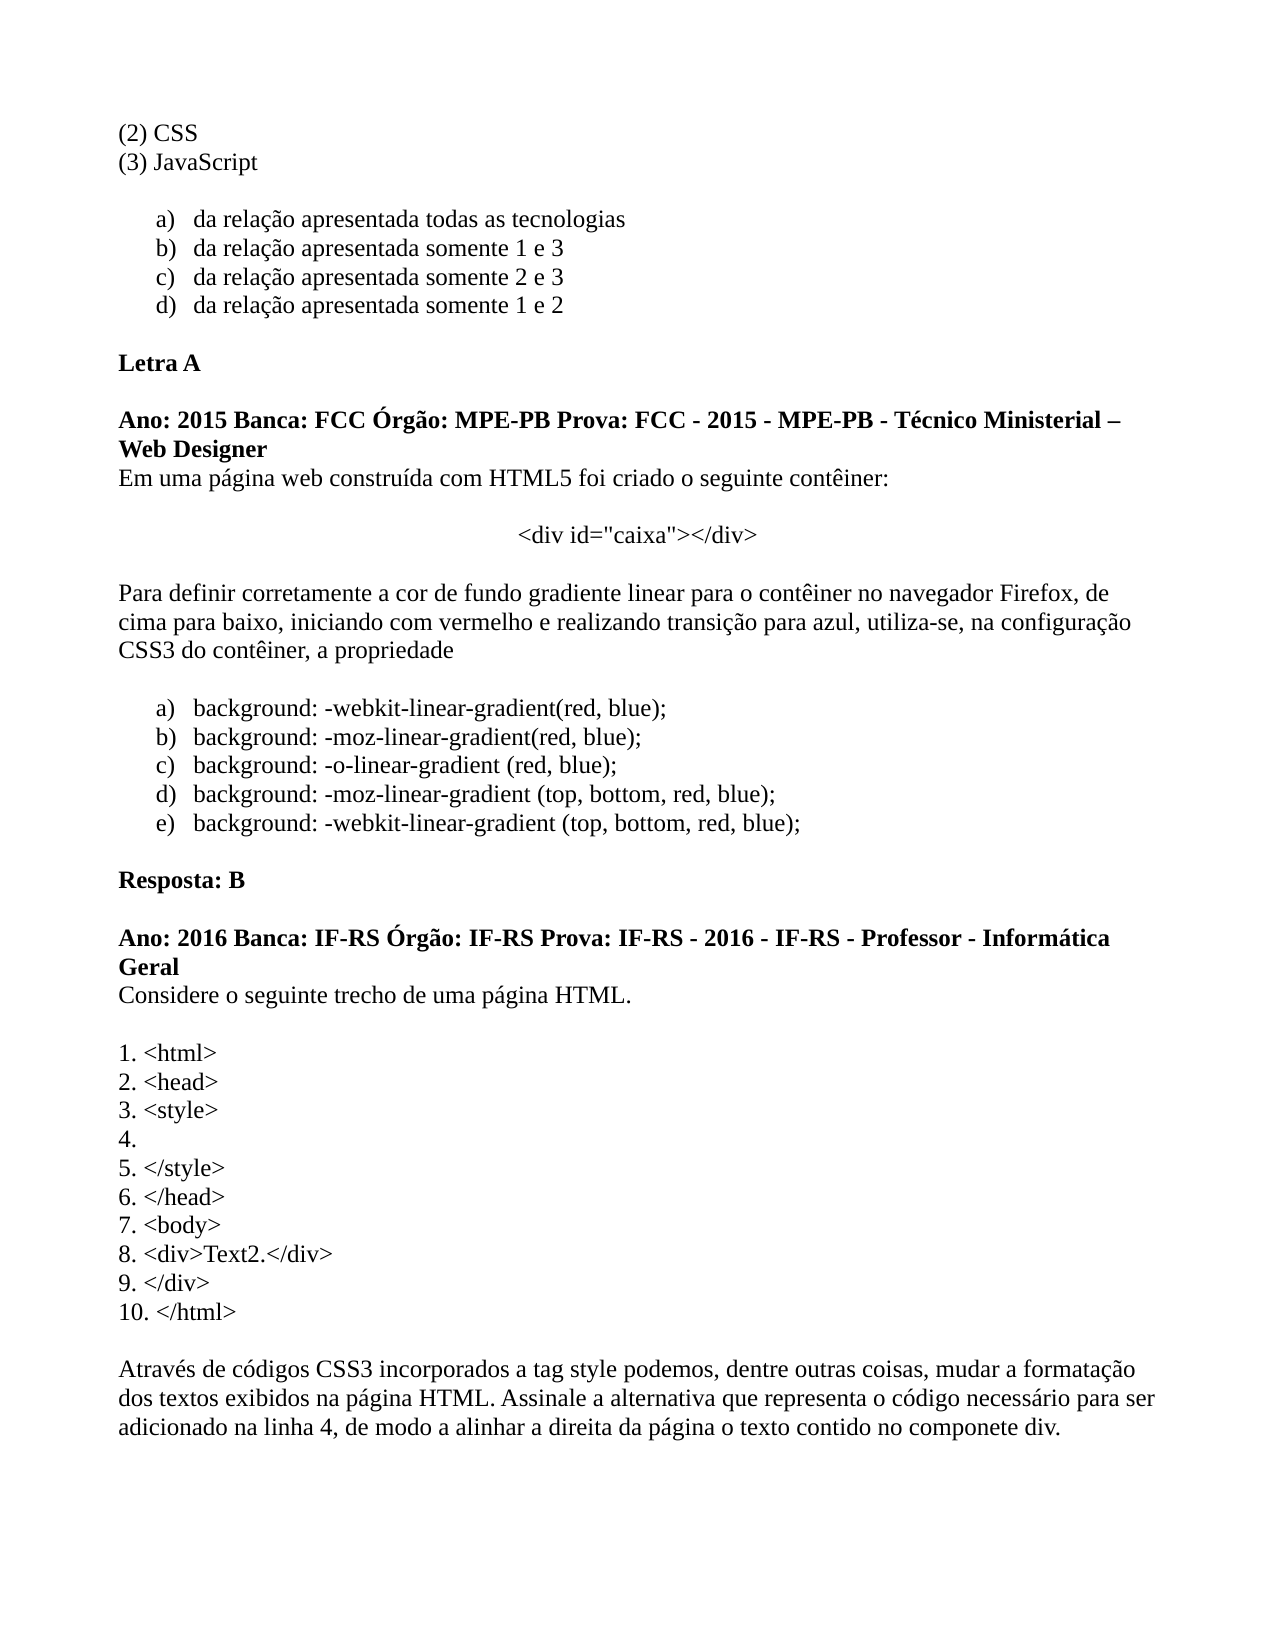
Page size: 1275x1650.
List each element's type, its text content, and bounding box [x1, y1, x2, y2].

text Letra A [118, 348, 1157, 377]
text Ano: 2015 Banca: FCC Órgão: MPE-PB Prova: FCC - 2015 - MPE-PB - Técnico Ministerial – Web Designer [118, 406, 1157, 463]
list da relação apresentada todas as tecnologias [156, 204, 1157, 233]
text 10. </html> [118, 1297, 1157, 1326]
text 2. <head> [118, 1067, 1157, 1096]
text (2) CSS [118, 118, 1157, 147]
list da relação apresentada somente 2 e 3 [156, 262, 1157, 291]
list da relação apresentada somente 1 e 3 [156, 233, 1157, 262]
text Para definir corretamente a cor de fundo gradiente linear para o contêiner no navegador Firefox, de cima para baixo, iniciando com vermelho e realizando transição para azul, utiliza-se, na configuração CSS3 do contêiner, a propriedade [118, 578, 1157, 664]
text 5. </style> [118, 1153, 1157, 1182]
text 7. <body> [118, 1211, 1157, 1239]
text 3. <style> [118, 1096, 1157, 1124]
list background: -webkit-linear-gradient (top, bottom, red, blue); [156, 808, 1157, 837]
text Resposta: B [118, 866, 1157, 894]
text Ano: 2016 Banca: IF-RS Órgão: IF-RS Prova: IF-RS - 2016 - IF-RS - Professor - Informática Geral [118, 923, 1157, 981]
list da relação apresentada somente 1 e 2 [156, 291, 1157, 319]
text Em uma página web construída com HTML5 foi criado o seguinte contêiner: [118, 463, 1157, 492]
text Considere o seguinte trecho de uma página HTML. [118, 981, 1157, 1009]
text 8. <div>Text2.</div> [118, 1239, 1157, 1268]
text 9. </div> [118, 1268, 1157, 1297]
list background: -o-linear-gradient (red, blue); [156, 751, 1157, 779]
text 6. </head> [118, 1182, 1157, 1211]
text 1. <html> [118, 1038, 1157, 1067]
list background: -webkit-linear-gradient(red, blue); [156, 693, 1157, 722]
list background: -moz-linear-gradient(red, blue); [156, 722, 1157, 751]
text <div id="caixa"></div> [118, 521, 1157, 549]
list background: -moz-linear-gradient (top, bottom, red, blue); [156, 779, 1157, 808]
text Através de códigos CSS3 incorporados a tag style podemos, dentre outras coisas, mudar a formatação dos textos exibidos na página HTML. Assinale a alternativa que representa o código necessário para ser adicionado na linha 4, de modo a alinhar a direita da página o texto contido no componete div. [118, 1354, 1157, 1441]
text 4. [118, 1124, 1157, 1153]
text (3) JavaScript [118, 147, 1157, 176]
